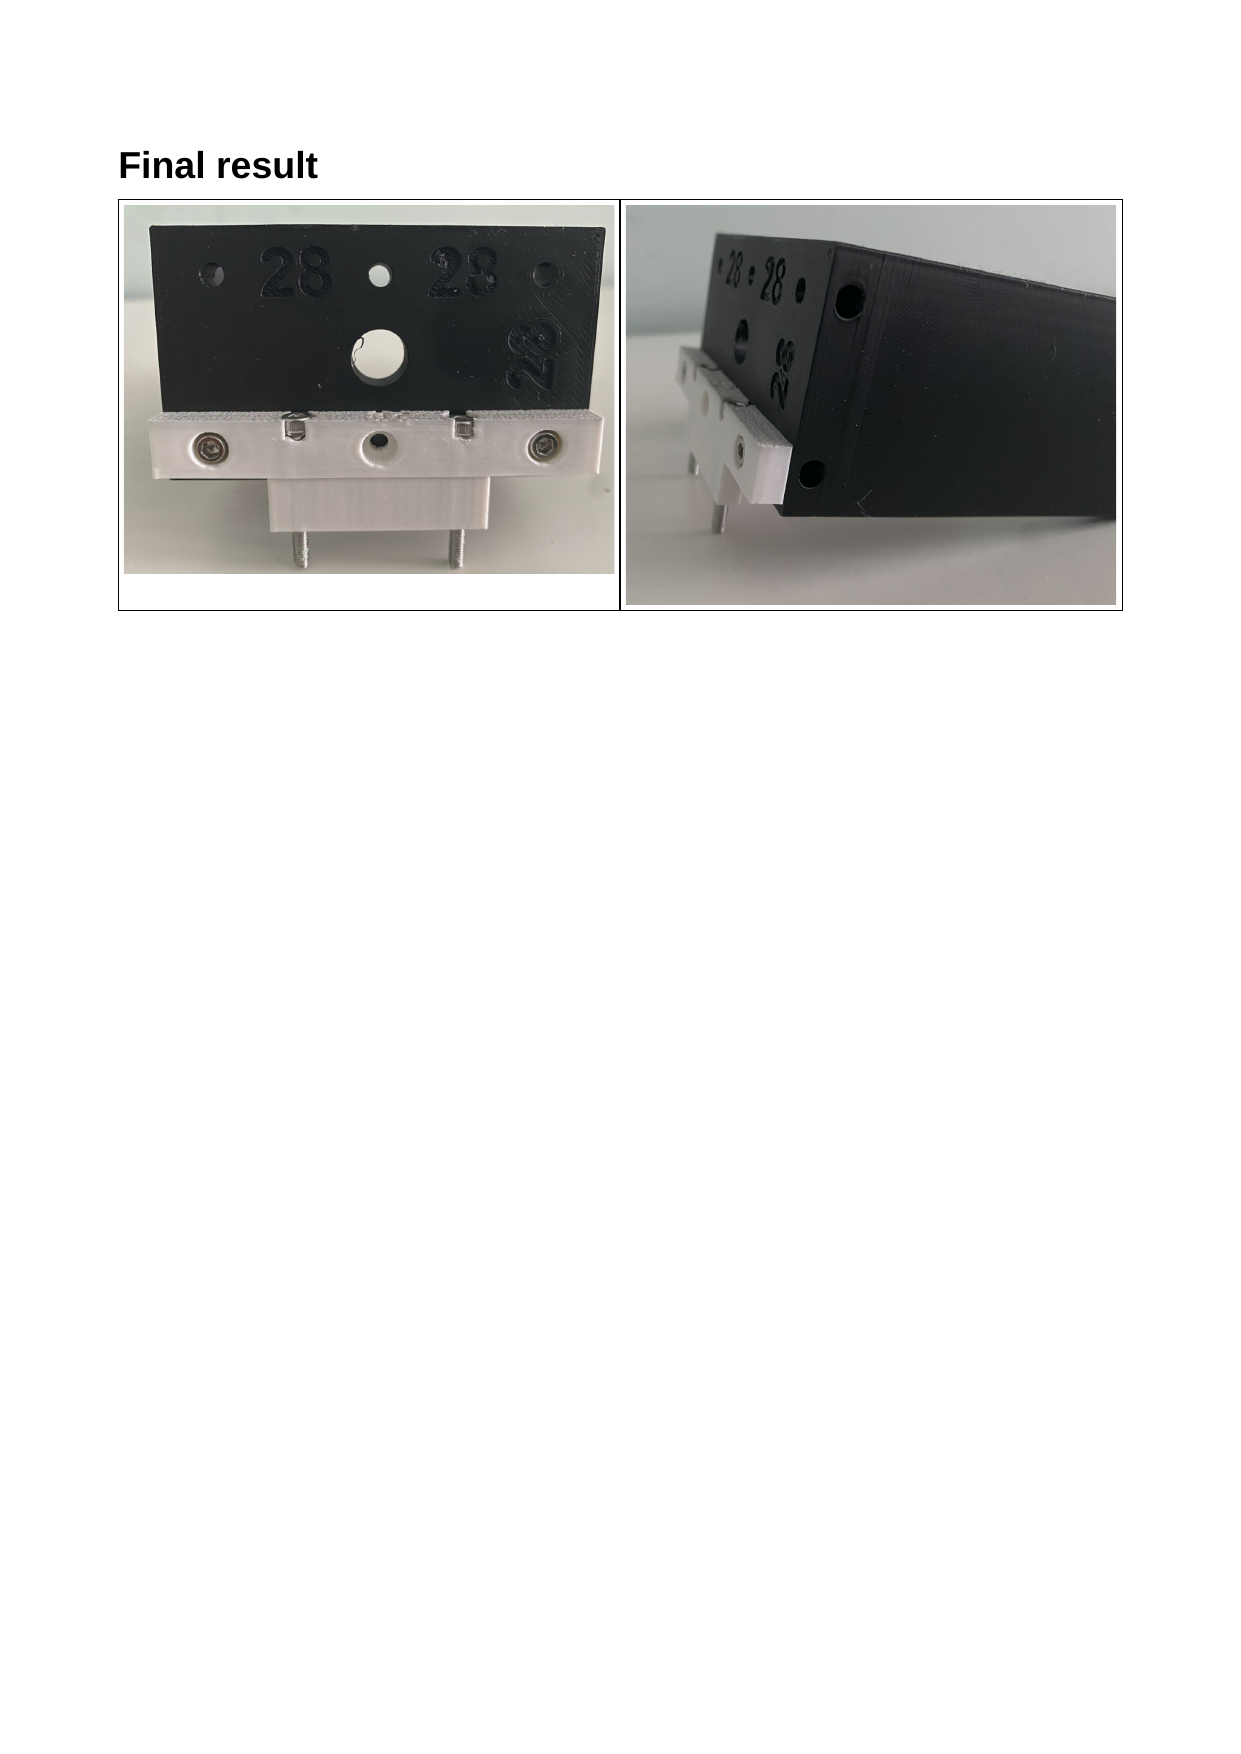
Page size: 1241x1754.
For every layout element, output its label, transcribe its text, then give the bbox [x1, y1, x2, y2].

picture [123, 205, 615, 574]
subtitle Final result [118, 143, 1122, 186]
table_header [621, 200, 1122, 610]
picture [625, 205, 1117, 605]
table_header [119, 200, 619, 610]
